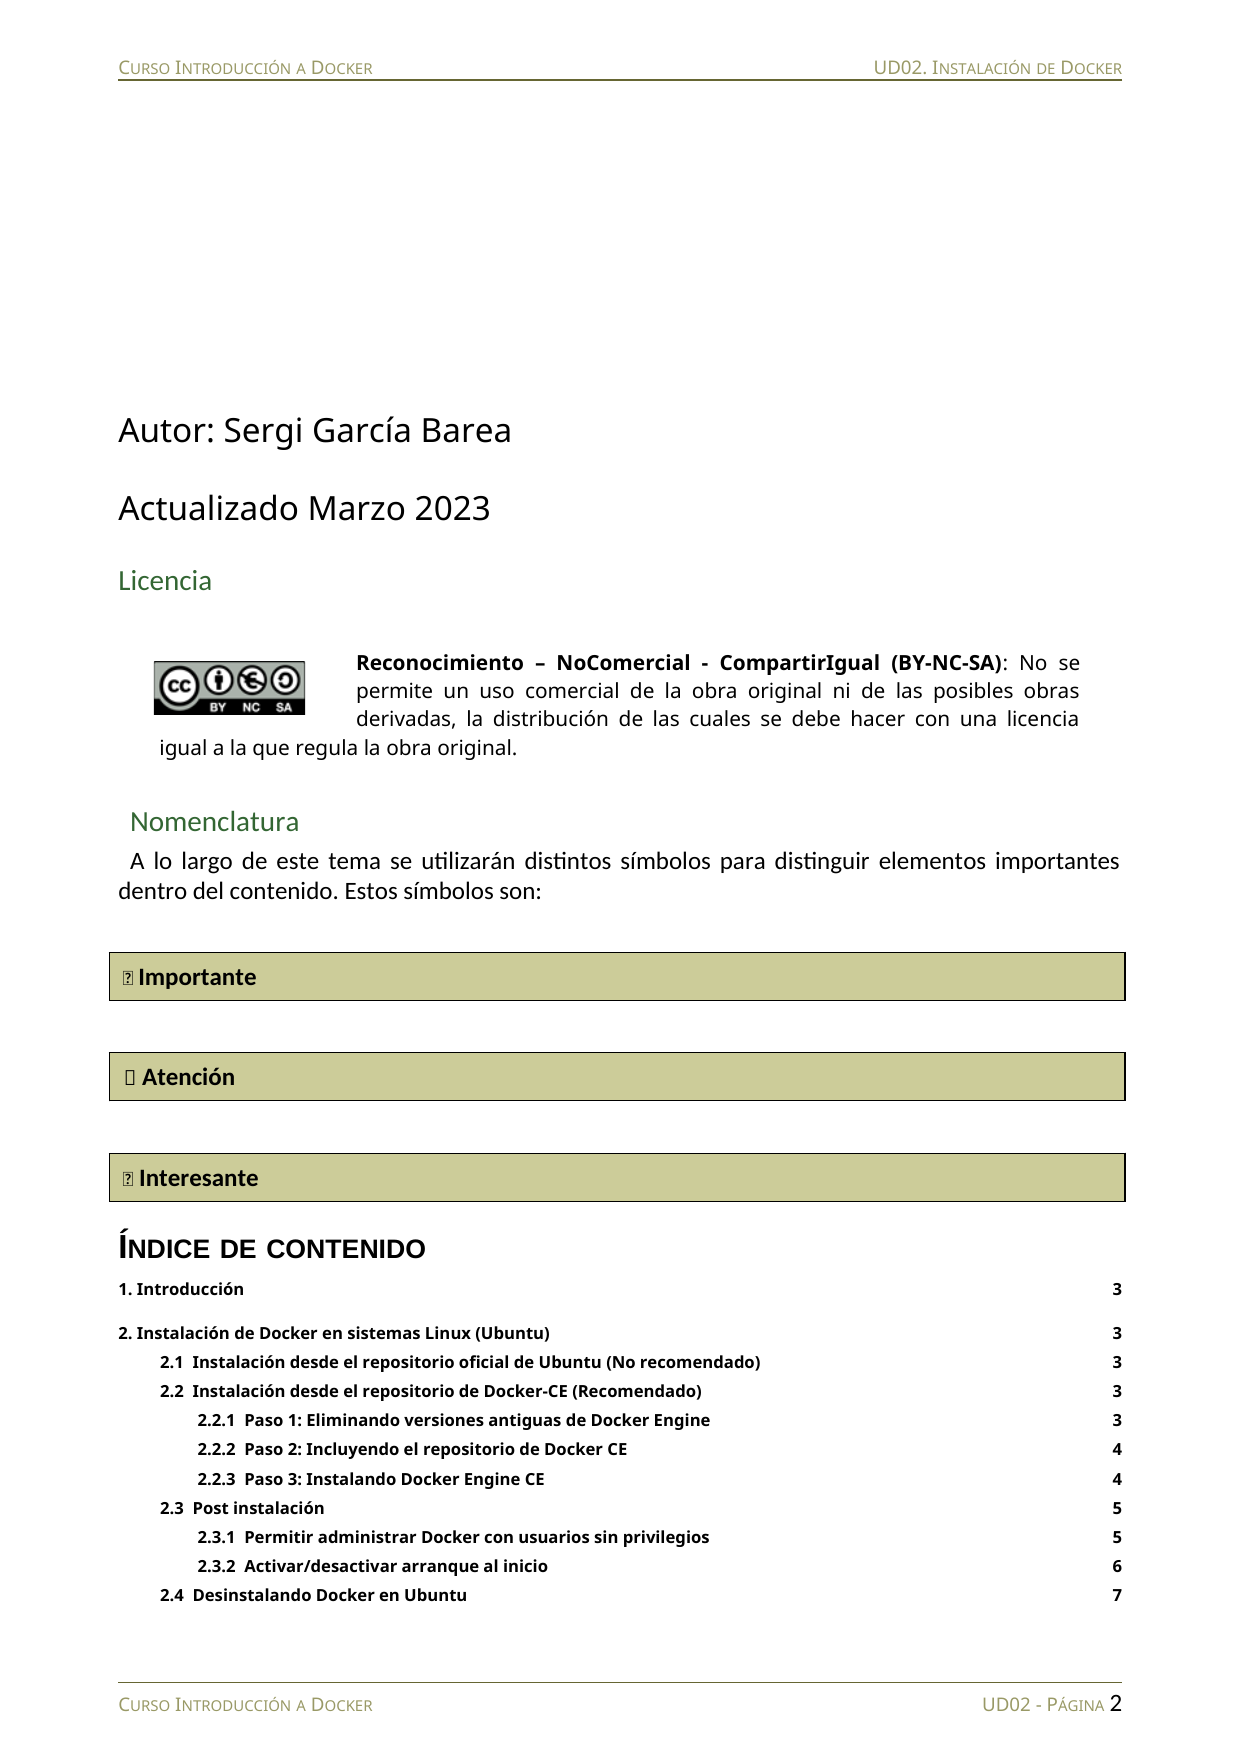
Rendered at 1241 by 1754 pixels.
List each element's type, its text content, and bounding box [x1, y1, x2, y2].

text Nomenclatura [118, 803, 1122, 838]
text 2.2.3 Paso 3: Instalando Docker Engine CE 4 [193, 1467, 1122, 1490]
text Índice de contenido [118, 1227, 1122, 1265]
text 2. Instalación de Docker en sistemas Linux (Ubuntu) 3 [118, 1321, 1122, 1344]
text ❕ Atención [110, 1053, 1124, 1100]
text 2.4 Desinstalando Docker en Ubuntu 7 [156, 1584, 1122, 1607]
text 2.2.2 Paso 2: Incluyendo el repositorio de Docker CE 4 [193, 1438, 1122, 1461]
text 2.3.1 Permitir administrar Docker con usuarios sin privilegios 5 [193, 1526, 1122, 1548]
text 1. Introducción 3 [118, 1278, 1122, 1301]
text Licencia [118, 562, 1122, 598]
text 2.3 Post instalación 5 [156, 1496, 1122, 1519]
text 2.2.1 Paso 1: Eliminando versiones antiguas de Docker Engine 3 [193, 1409, 1122, 1432]
text 2.3.2 Activar/desactivar arranque al inicio 6 [193, 1555, 1122, 1577]
text Actualizado Marzo 2023 [118, 485, 1122, 530]
picture [153, 661, 306, 715]
text 📖 Importante [110, 953, 1124, 1000]
text Autor: Sergi García Barea [118, 407, 1122, 453]
text 2.1 Instalación desde el repositorio oficial de Ubuntu (No recomendado) 3 [156, 1351, 1122, 1373]
text 2.2 Instalación desde el repositorio de Docker-CE (Recomendado) 3 [156, 1380, 1122, 1402]
text Reconocimiento – NoComercial - CompartirIgual (BY-NC-SA): No se permite un uso comercial de la obra original ni de las posibles obras derivadas, la distribución de las cuales se debe hacer con una licencia igual a la que regula la obra original. [159, 648, 1080, 761]
text A lo largo de este tema se utilizarán distintos símbolos para distinguir elementos importantes dentro del contenido. Estos símbolos son: [118, 845, 1122, 906]
text 💬 Interesante [110, 1154, 1124, 1201]
